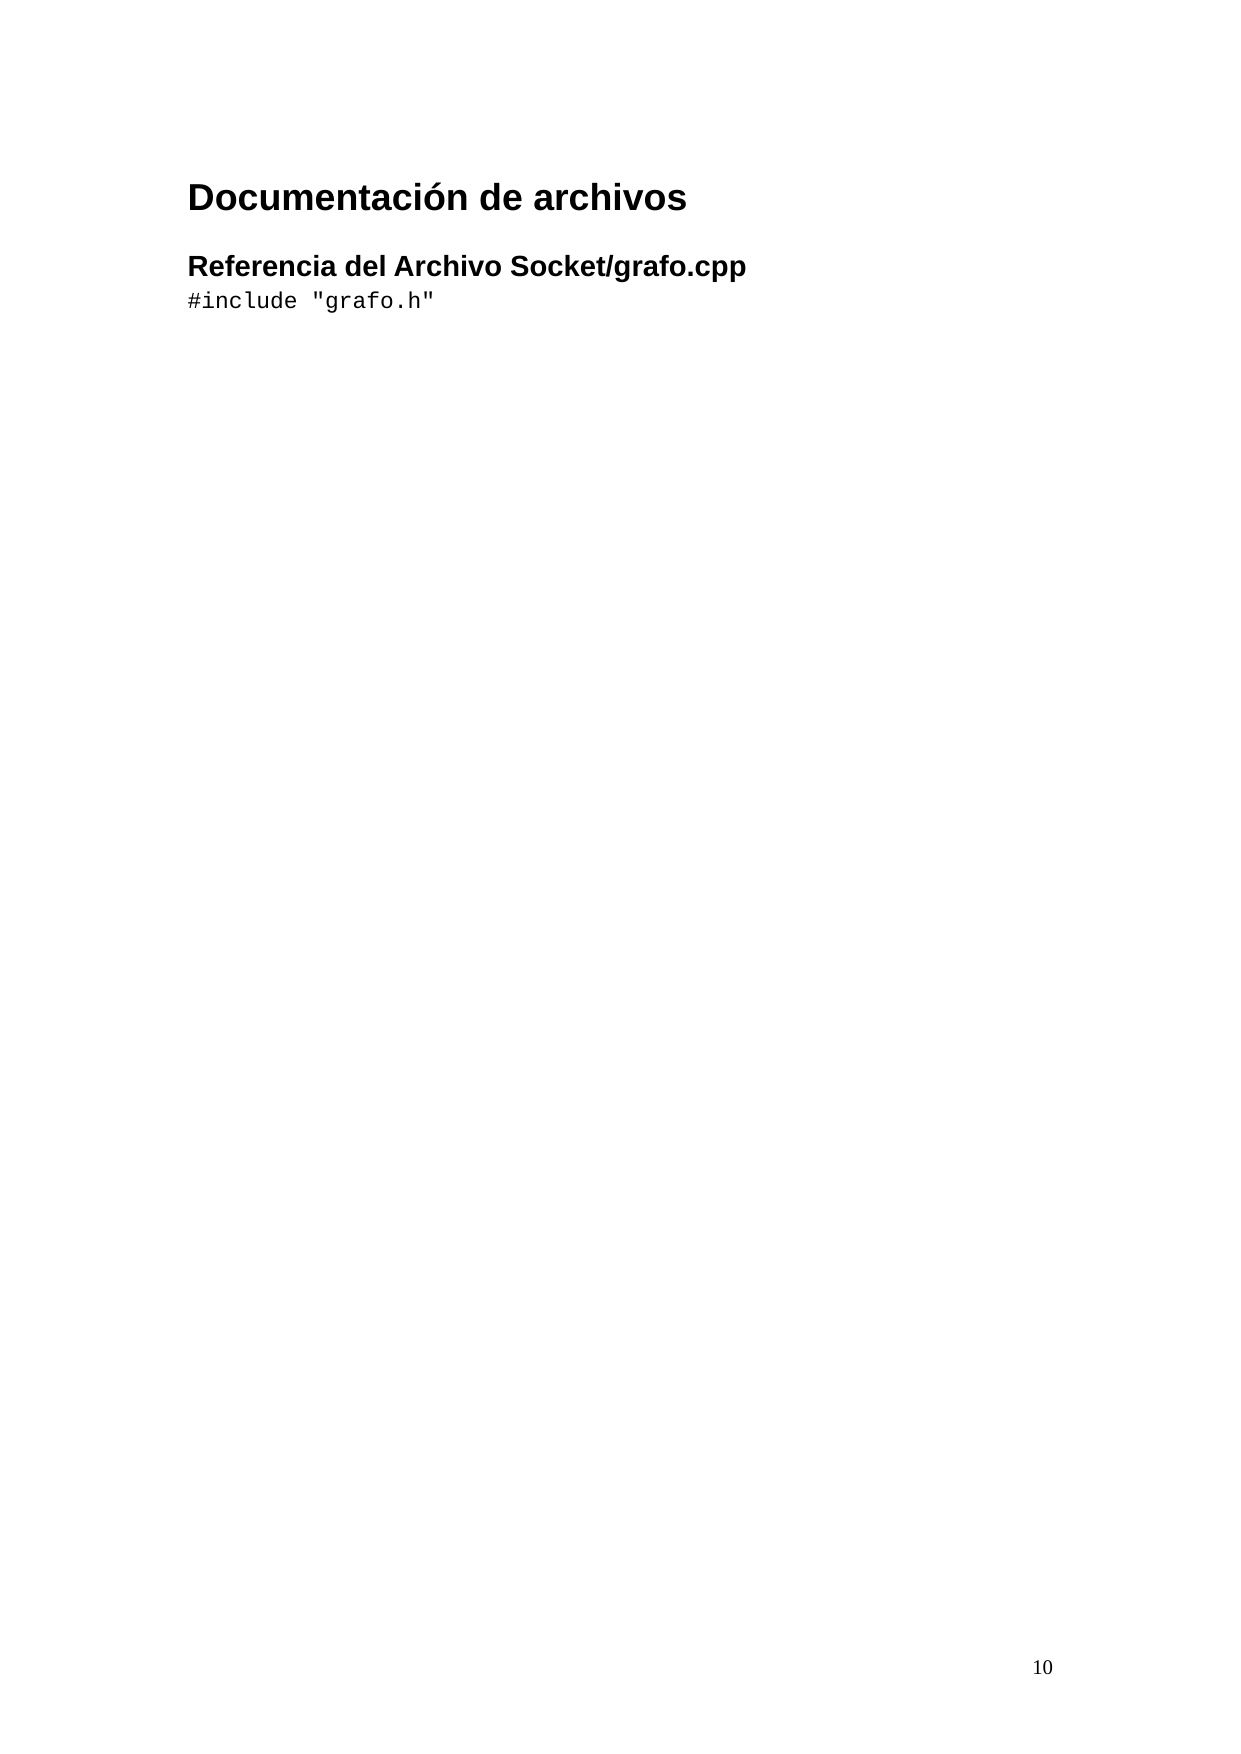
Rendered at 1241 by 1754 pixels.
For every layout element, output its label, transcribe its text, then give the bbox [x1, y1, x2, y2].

text #include "grafo.h" [187, 289, 1053, 315]
subtitle Documentación de archivos [187, 175, 1053, 218]
subtitle Referencia del Archivo Socket/grafo.cpp [187, 249, 1053, 283]
